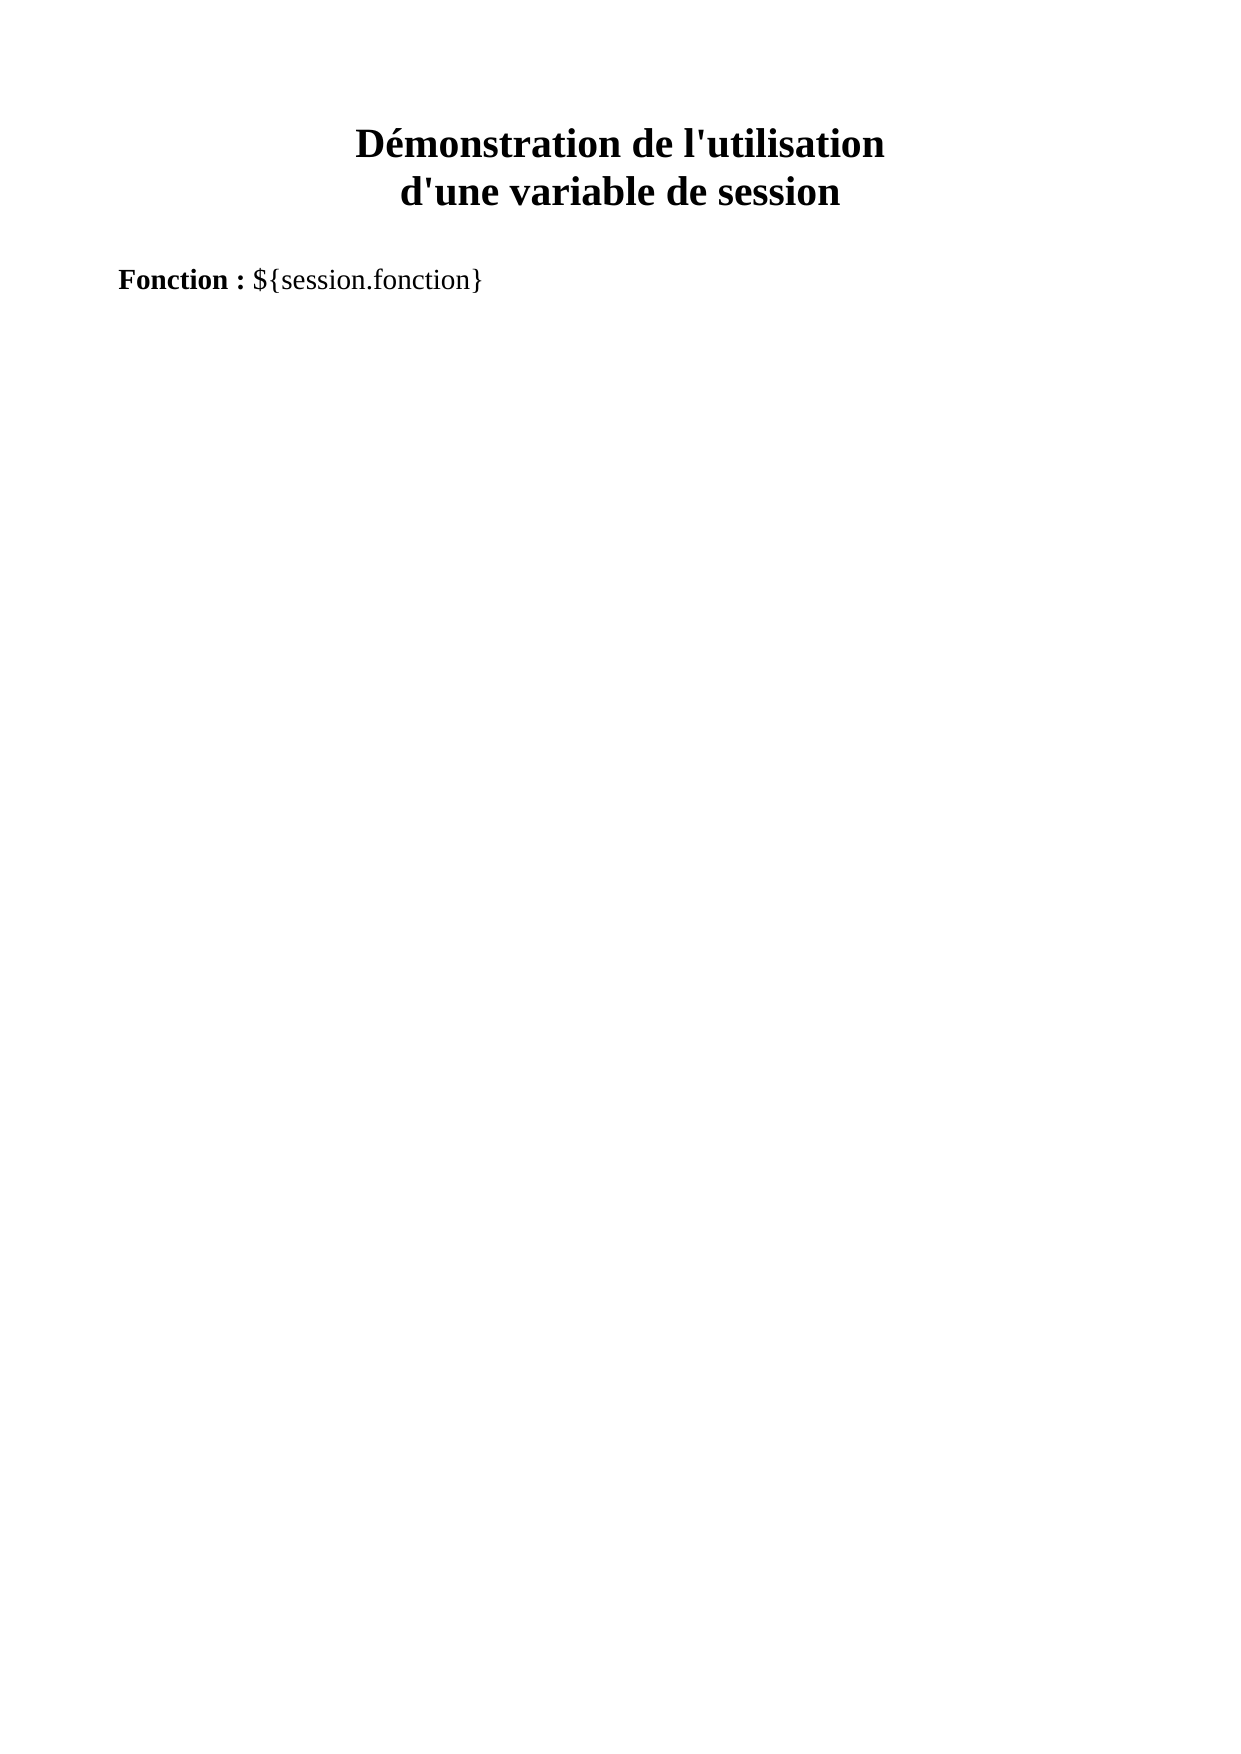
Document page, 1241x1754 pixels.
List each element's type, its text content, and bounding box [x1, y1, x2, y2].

text d'une variable de session [118, 166, 1122, 214]
text Fonction : ${session.fonction} [118, 262, 1122, 295]
text Démonstration de l'utilisation [118, 118, 1122, 166]
